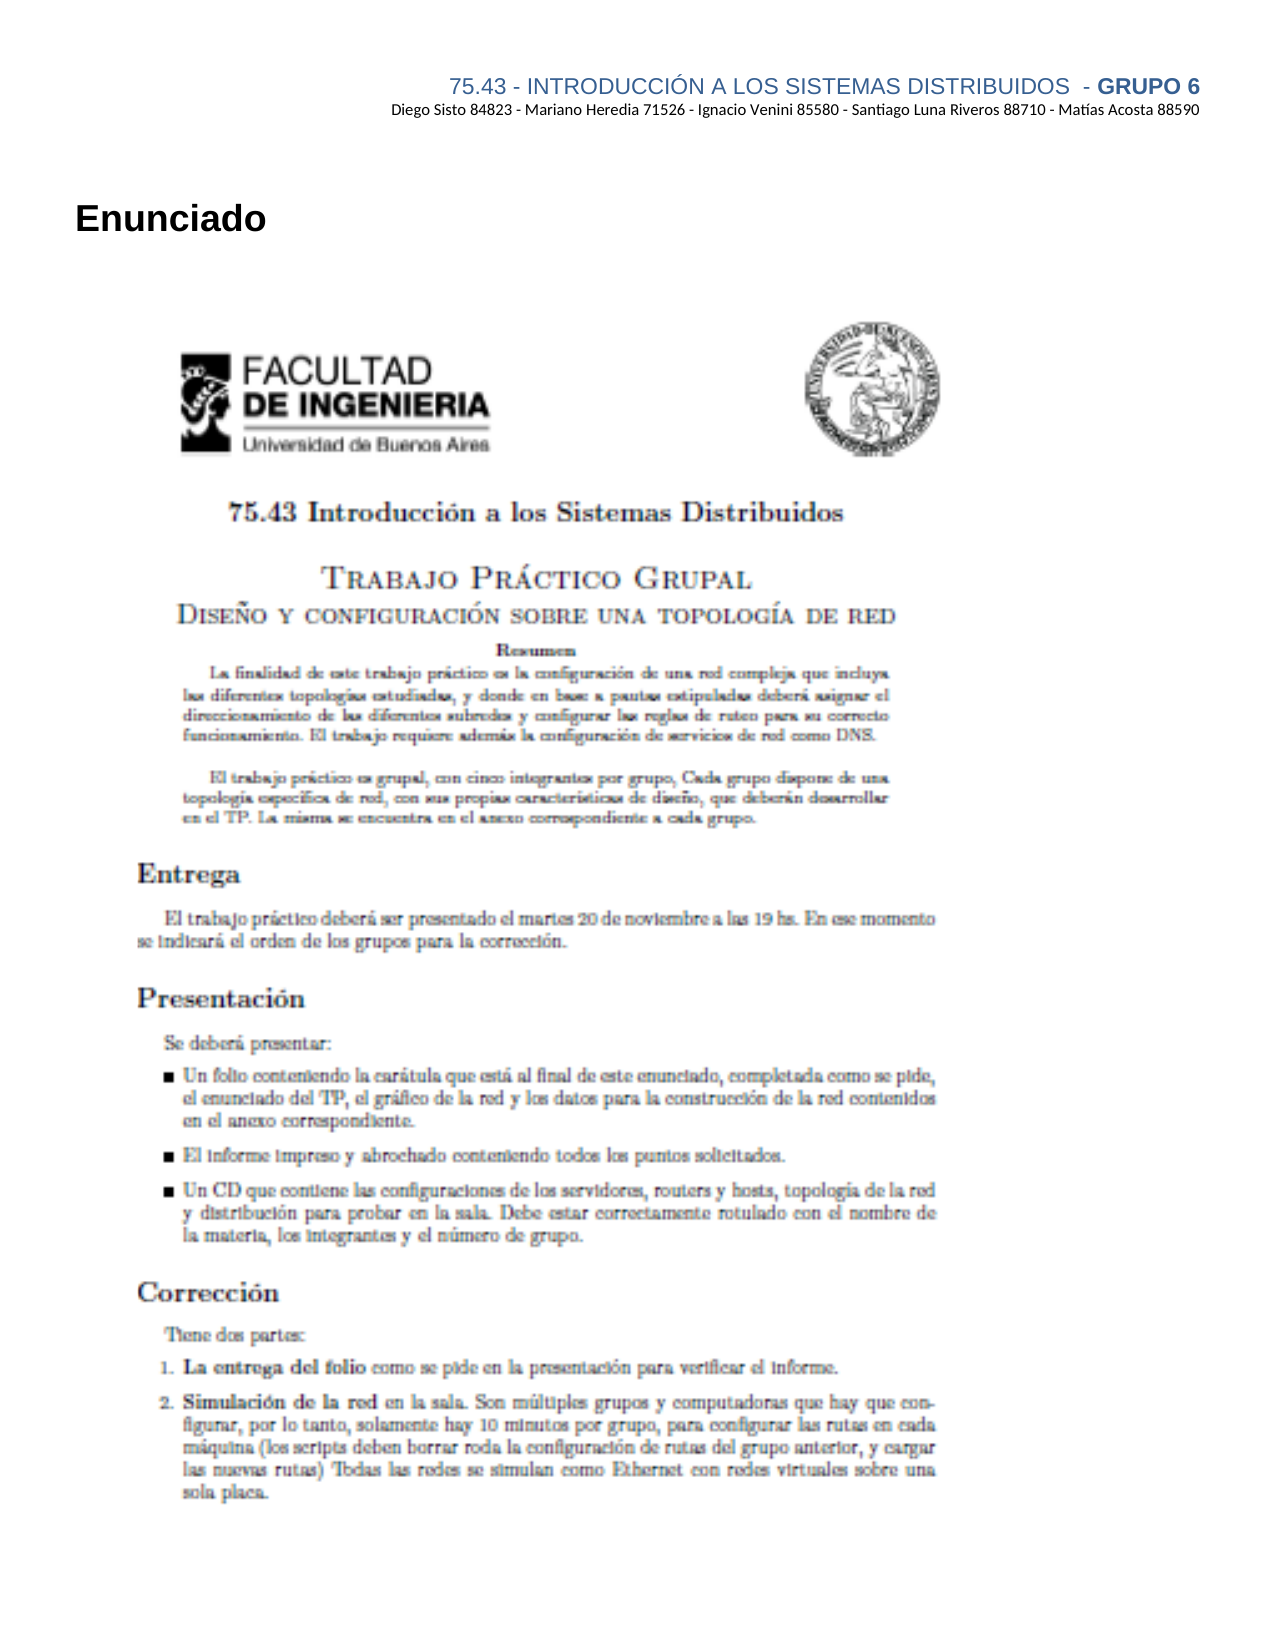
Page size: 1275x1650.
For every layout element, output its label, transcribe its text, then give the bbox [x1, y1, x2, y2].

subtitle Enunciado [75, 198, 1200, 240]
picture [137, 253, 988, 1629]
